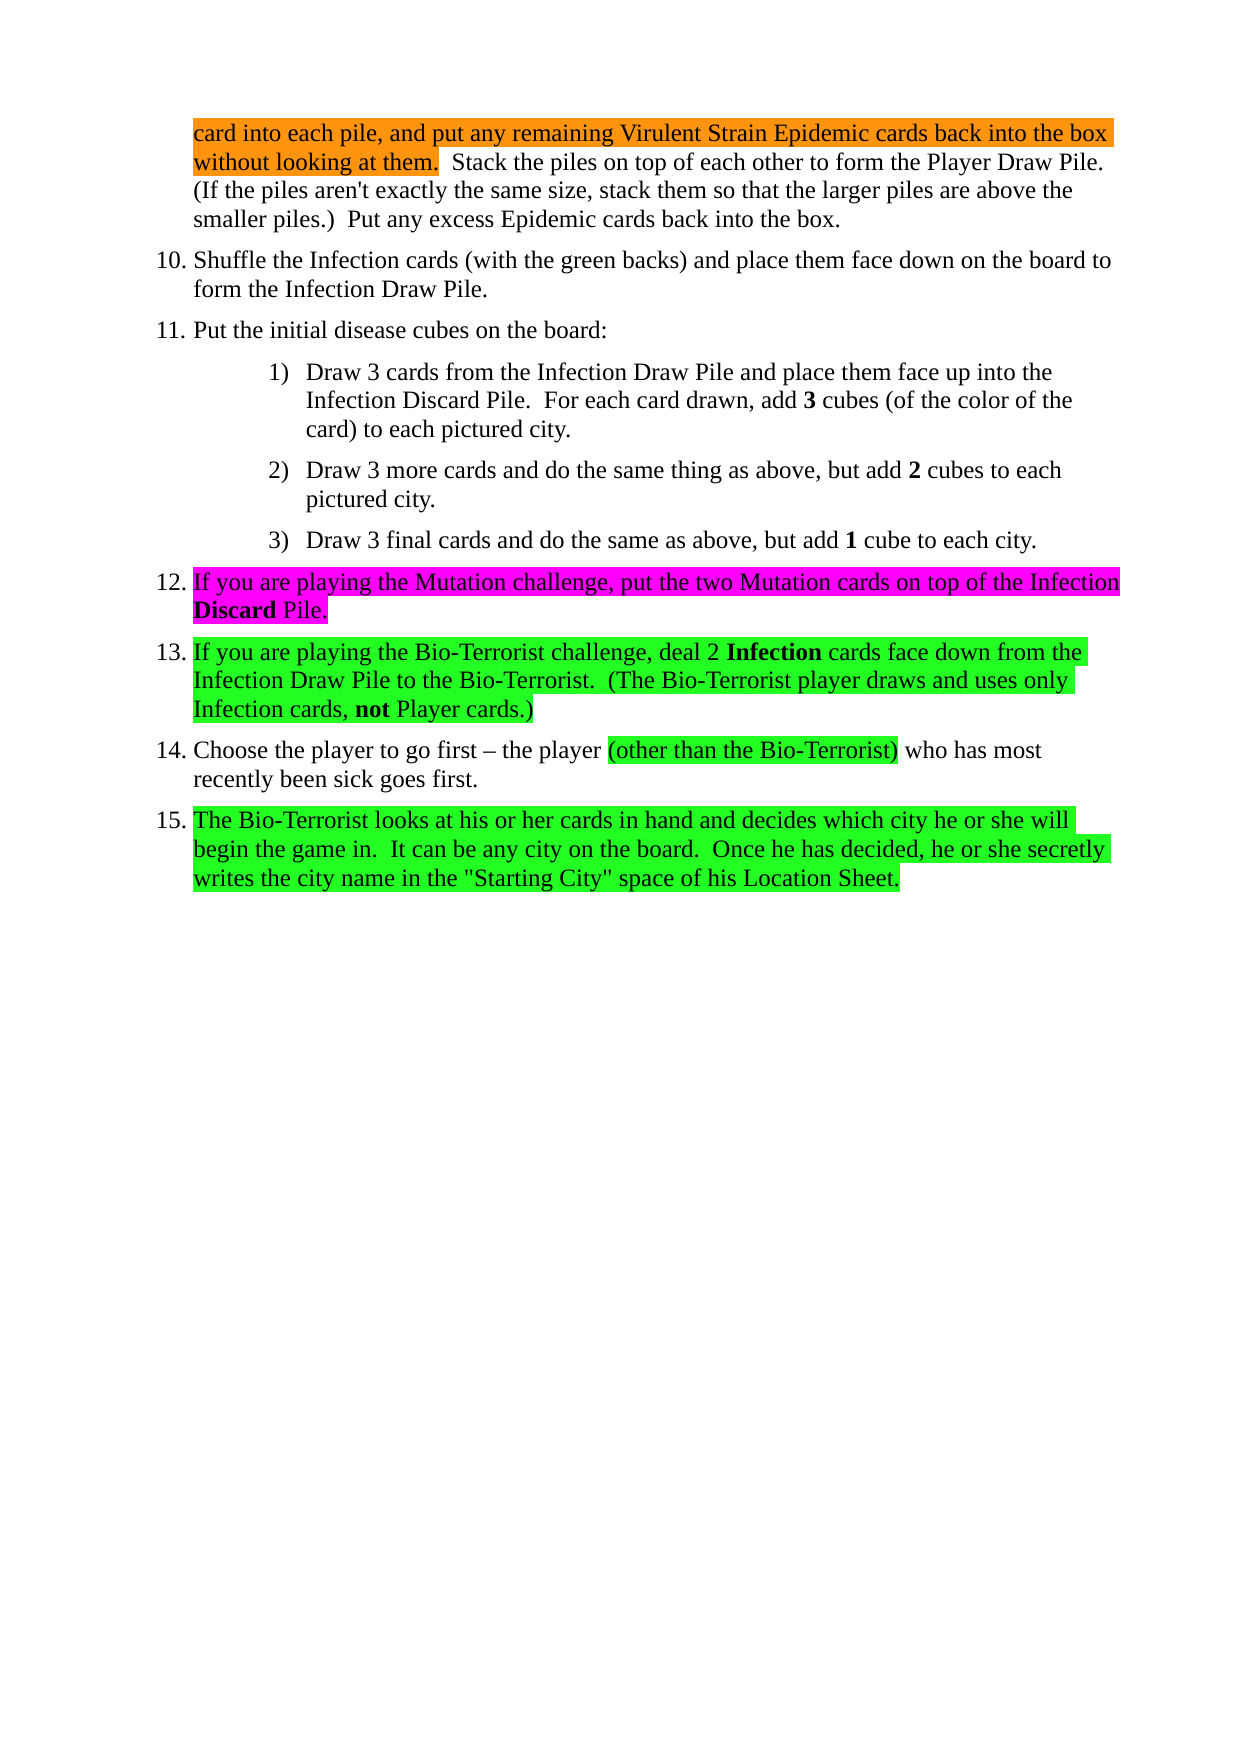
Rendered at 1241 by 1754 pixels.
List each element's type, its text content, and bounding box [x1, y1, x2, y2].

list Draw 3 more cards and do the same thing as above, but add 2 cubes to each pictured city. [268, 456, 1122, 513]
list Choose the player to go first – the player (other than the Bio-Terrorist) who has most recently been sick goes first. [156, 736, 1122, 793]
list card into each pile, and put any remaining Virulent Strain Epidemic cards back into the box without looking at them. Stack the piles on top of each other to form the Player Draw Pile. (If the piles aren't exactly the same size, stack them so that the larger piles are above the smaller piles.) Put any excess Epidemic cards back into the box. [156, 118, 1122, 233]
list Draw 3 final cards and do the same as above, but add 1 cube to each city. [268, 526, 1122, 554]
list If you are playing the Bio-Terrorist challenge, deal 2 Infection cards face down from the Infection Draw Pile to the Bio-Terrorist. (The Bio-Terrorist player draws and uses only Infection cards, not Player cards.) [533, 637, 1122, 723]
list If you are playing the Mutation challenge, put the two Mutation cards on top of the Infection Discard Pile. [328, 567, 1122, 624]
list Put the initial disease cubes on the board: [156, 316, 1122, 344]
list The Bio-Terrorist looks at his or her cards in hand and decides which city he or she will begin the game in. It can be any city on the board. Once he has decided, he or she secretly writes the city name in the "Starting City" space of his Location Sheet. [900, 806, 1122, 892]
list Shuffle the Infection cards (with the green backs) and place them face down on the board to form the Infection Draw Pile. [156, 246, 1122, 303]
list Draw 3 cards from the Infection Draw Pile and place them face up into the Infection Discard Pile. For each card drawn, add 3 cubes (of the color of the card) to each pictured city. [268, 357, 1122, 443]
